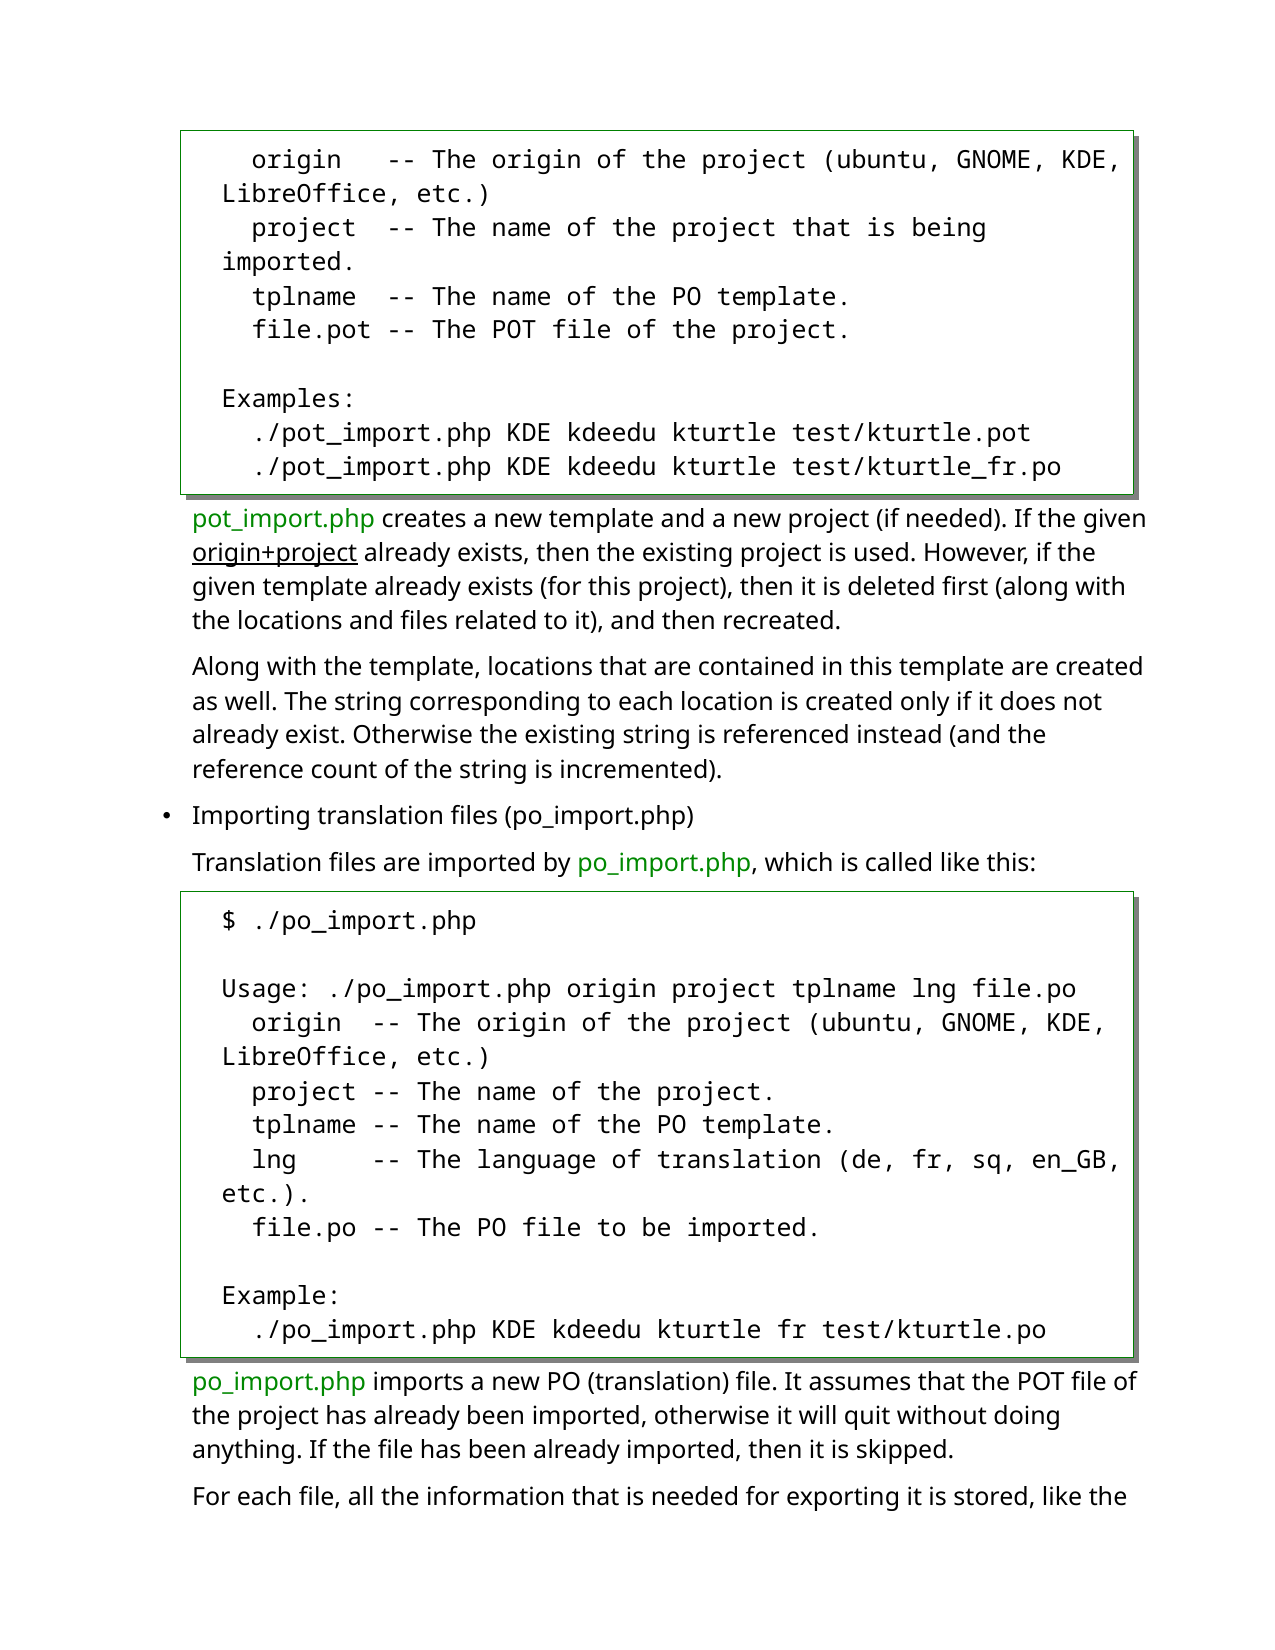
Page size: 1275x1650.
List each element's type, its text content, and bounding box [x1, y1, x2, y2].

list Importing translation files (po_import.php) [162, 798, 1157, 832]
list ./pot_import.php KDE kdeedu kturtle test/kturtle_fr.po [181, 437, 1133, 494]
list For each file, all the information that is needed for exporting it is stored, like the [162, 1478, 1157, 1512]
list origin -- The origin of the project (ubuntu, GNOME, KDE, LibreOffice, etc.) [181, 993, 1133, 1061]
list Translation files are imported by po_import.php, which is called like this: [162, 844, 1157, 878]
list project -- The name of the project. [181, 1061, 1133, 1095]
list origin -- The origin of the project (ubuntu, GNOME, KDE, LibreOffice, etc.) [181, 131, 1133, 198]
list project -- The name of the project that is being imported. [181, 198, 1133, 266]
list po_import.php imports a new PO (translation) file. It assumes that the POT file of the project has already been imported, otherwise it will quit without doing anything. If the file has been already imported, then it is skipped. [162, 1363, 1157, 1466]
list $ ./po_import.php [181, 892, 1133, 925]
list Usage: ./po_import.php origin project tplname lng file.po [181, 959, 1133, 993]
list Examples: [181, 368, 1133, 402]
list file.po -- The PO file to be imported. [181, 1197, 1133, 1232]
list file.pot -- The POT file of the project. [181, 300, 1133, 334]
list tplname -- The name of the PO template. [181, 1095, 1133, 1129]
list ./po_import.php KDE kdeedu kturtle fr test/kturtle.po [181, 1300, 1133, 1357]
list ./pot_import.php KDE kdeedu kturtle test/kturtle.pot [181, 402, 1133, 437]
list tplname -- The name of the PO template. [181, 266, 1133, 300]
list lng -- The language of translation (de, fr, sq, en_GB, etc.). [181, 1129, 1133, 1197]
list pot_import.php creates a new template and a new project (if needed). If the given origin+project already exists, then the existing project is used. However, if the given template already exists (for this project), then it is deleted first (along with the locations and files related to it), and then recreated. [162, 500, 1157, 637]
list Example: [181, 1266, 1133, 1300]
list Along with the template, locations that are contained in this template are created as well. The string corresponding to each location is created only if it does not already exist. Otherwise the existing string is referenced instead (and the reference count of the string is incremented). [162, 649, 1157, 785]
